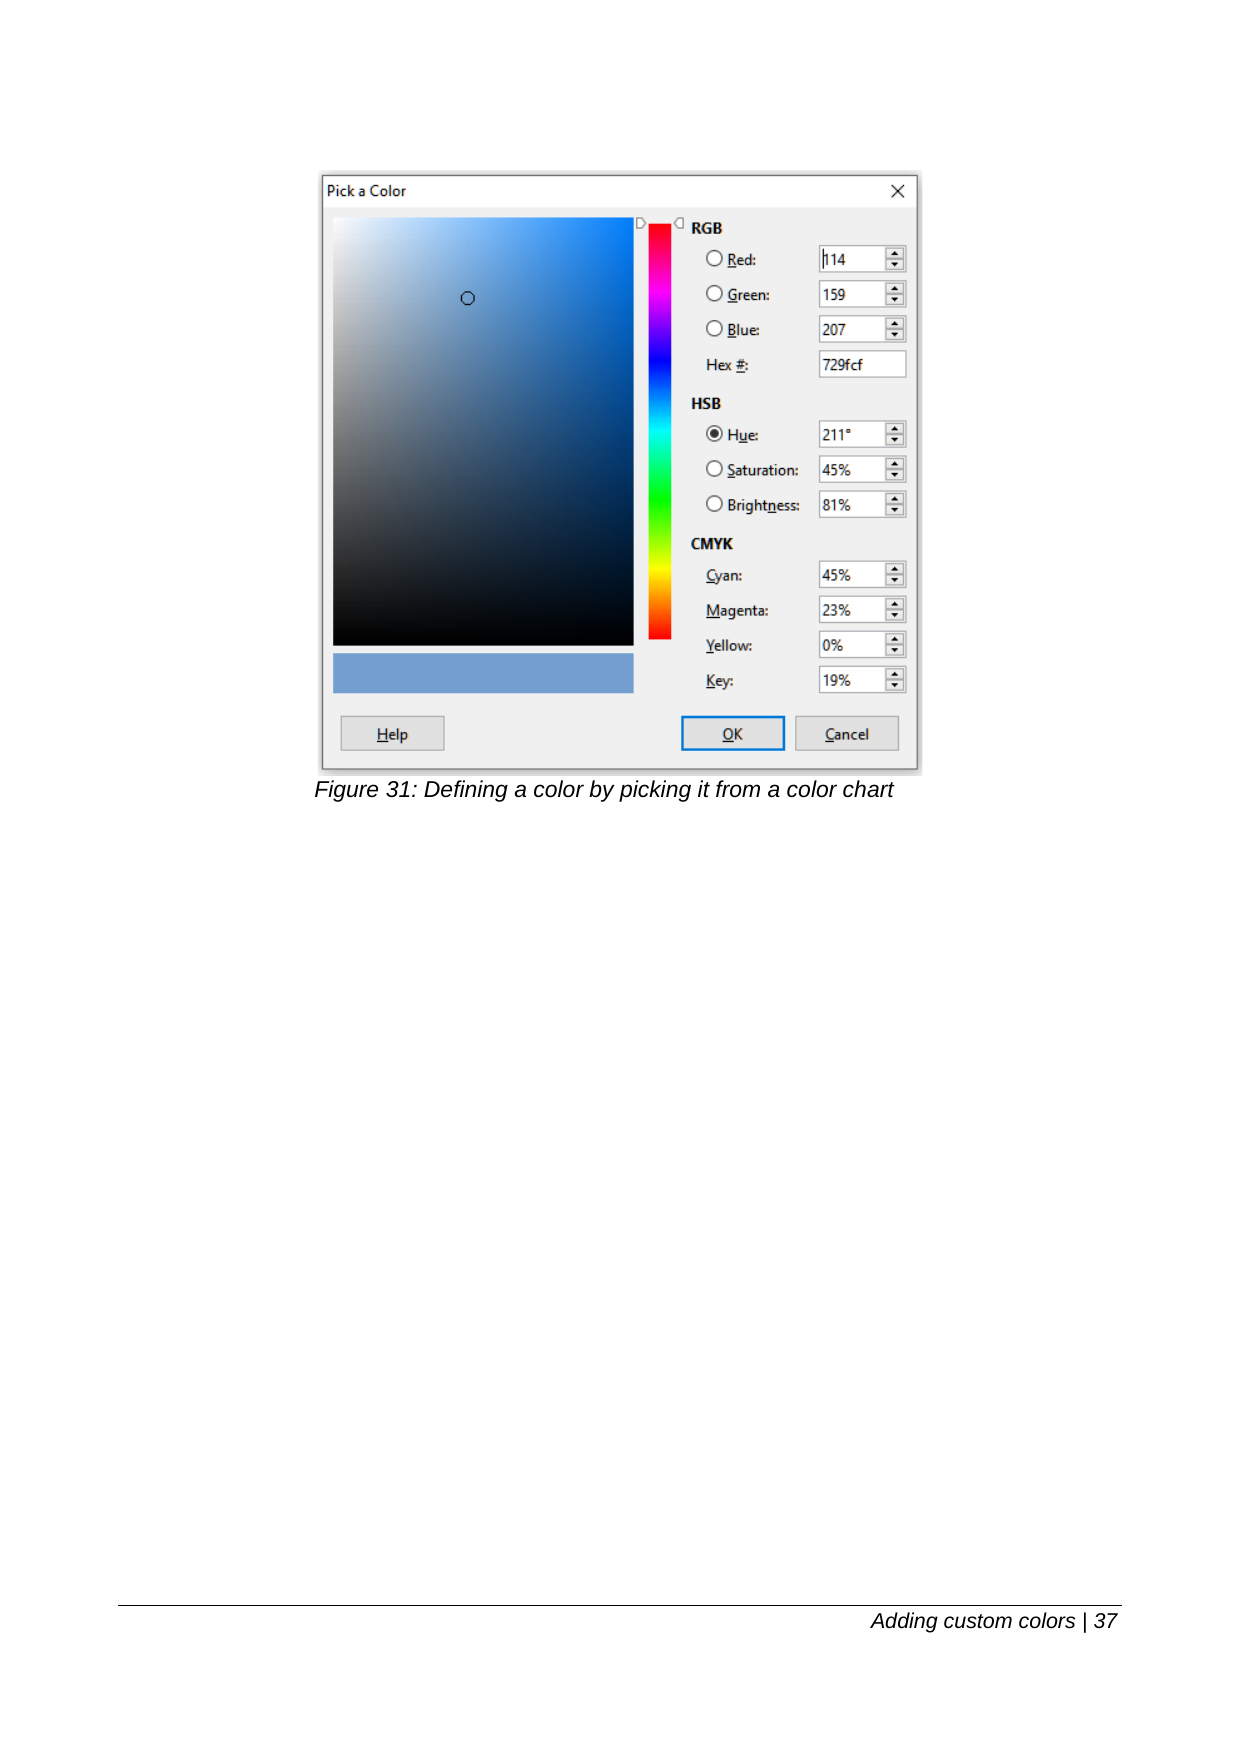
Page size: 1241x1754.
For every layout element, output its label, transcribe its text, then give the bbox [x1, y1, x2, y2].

text Figure 31: Defining a color by picking it from a color chart [314, 171, 926, 802]
picture [317, 170, 923, 776]
